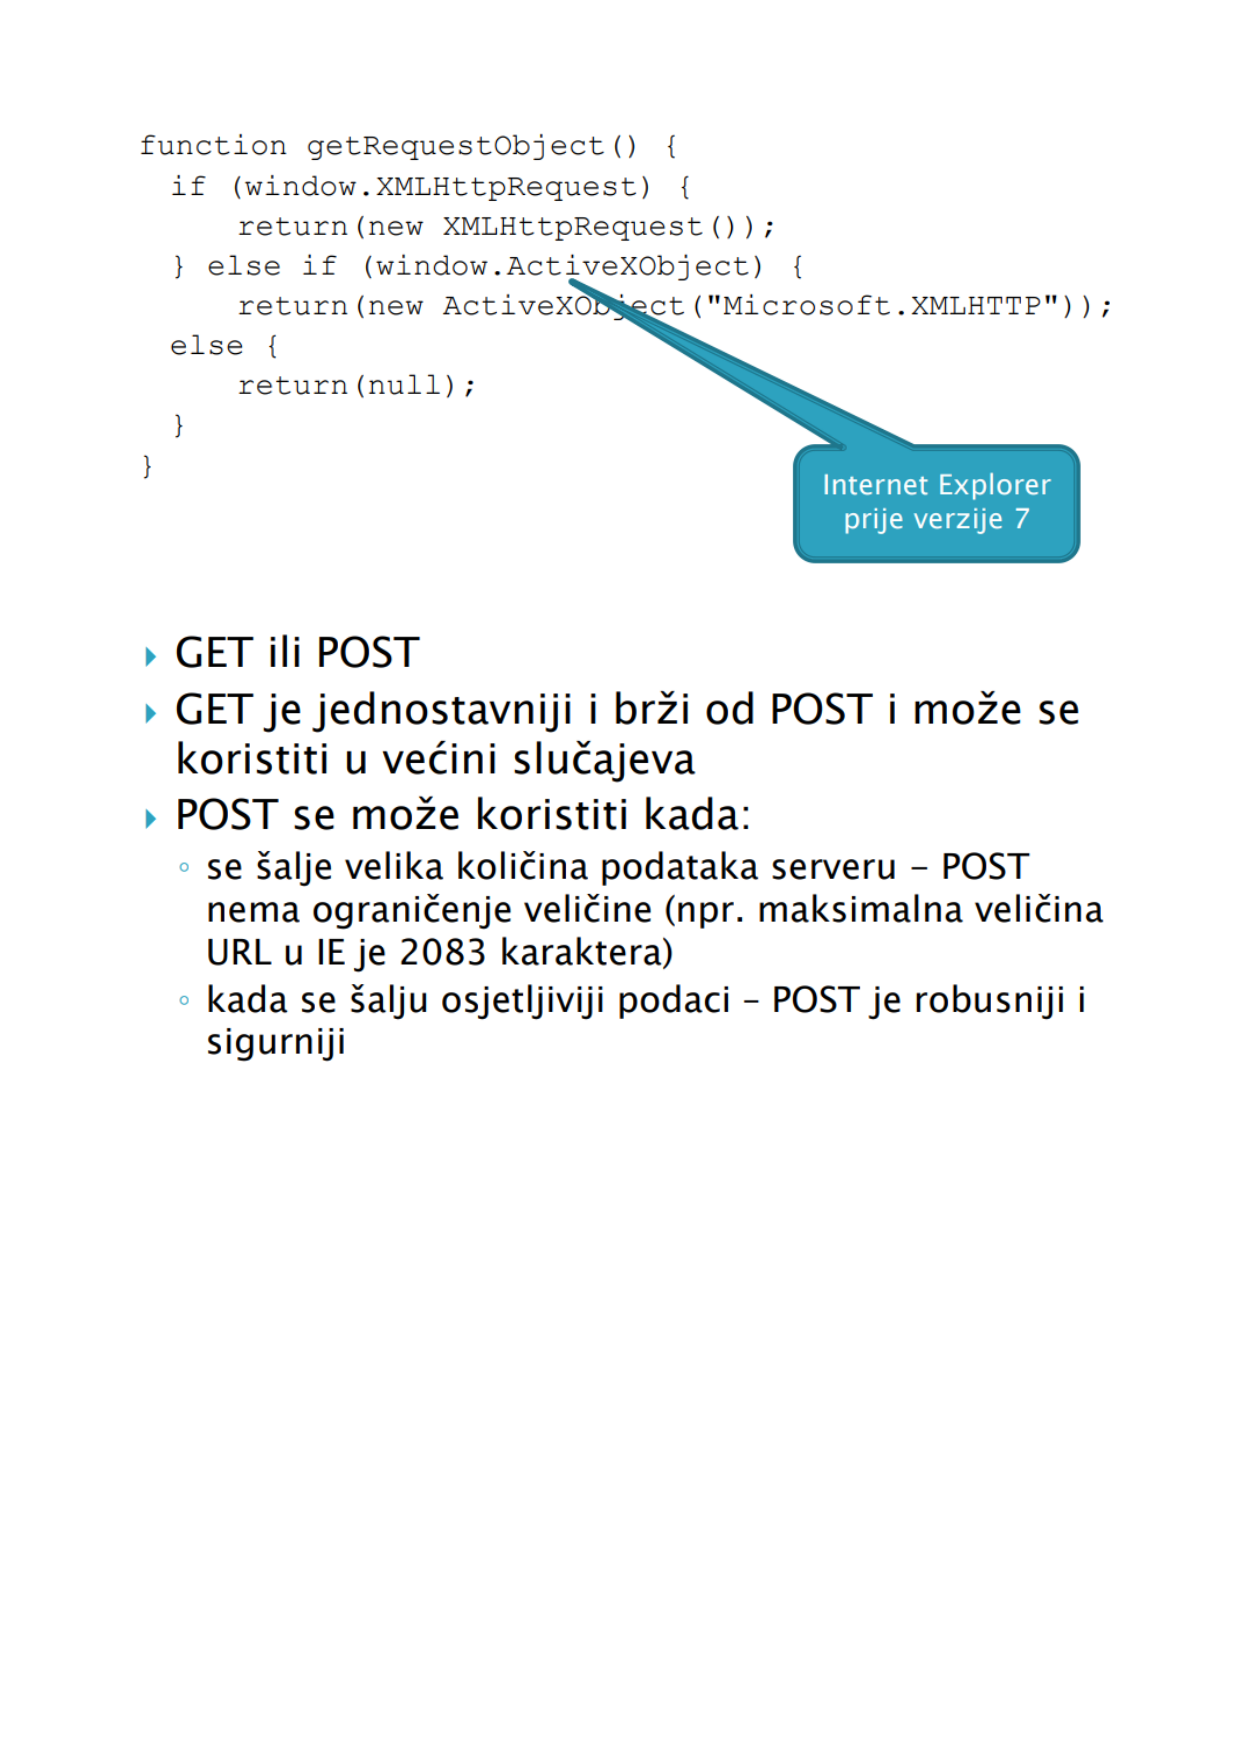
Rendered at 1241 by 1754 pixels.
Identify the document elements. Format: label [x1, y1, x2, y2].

picture [118, 616, 1123, 1107]
picture [110, 118, 1130, 588]
